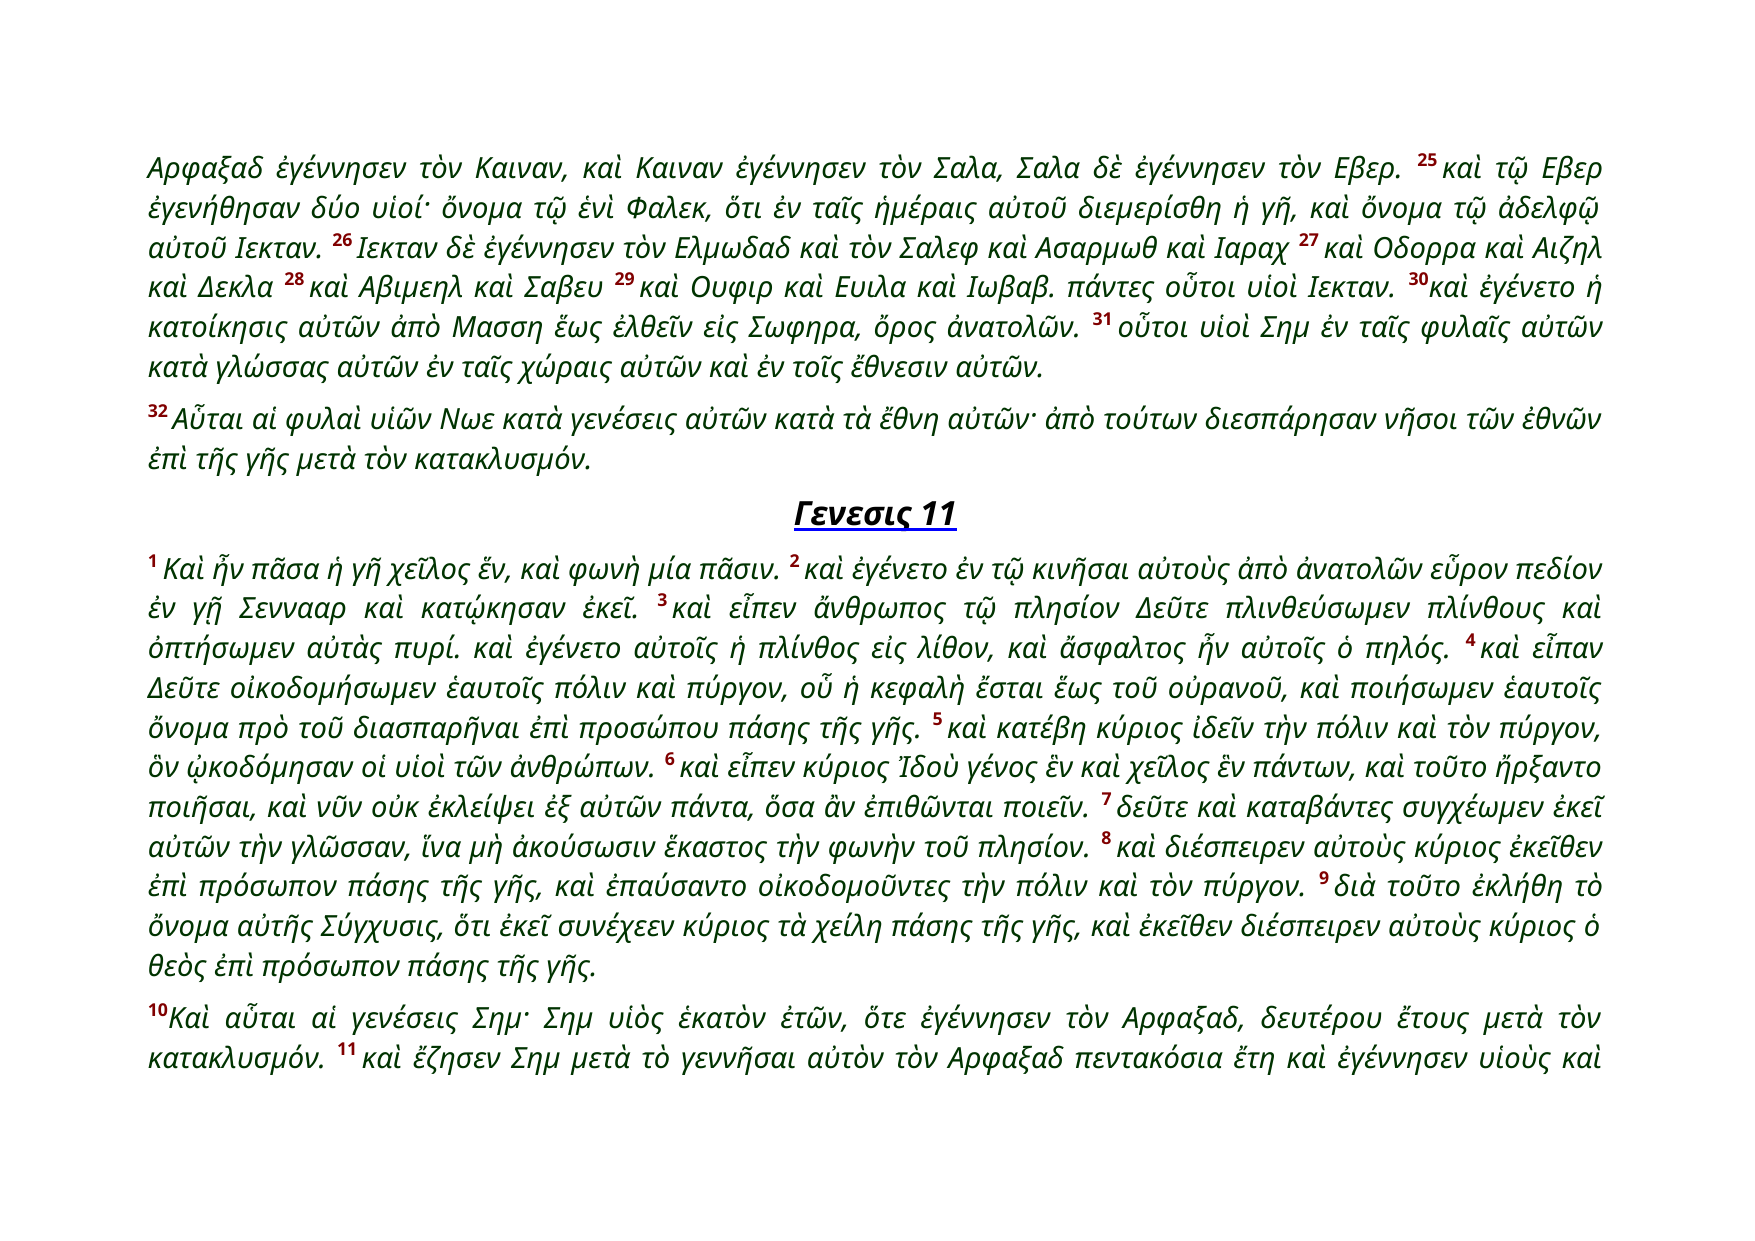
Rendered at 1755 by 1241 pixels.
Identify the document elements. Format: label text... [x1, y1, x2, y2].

text 10Καὶ αὗται αἱ γενέσεις Σημ· Σημ υἱὸς ἑκατὸν ἐτῶν, ὅτε ἐγέννησεν τὸν Αρφαξαδ, δευτέρου ἔτους μετὰ τὸν κατακλυσμόν. 11 καὶ ἔζησεν Σημ μετὰ τὸ γεννῆσαι αὐτὸν τὸν Αρφαξαδ πεντακόσια ἔτη καὶ ἐγέννησεν υἱοὺς καὶ [148, 997, 1606, 1077]
text 32 Αὗται αἱ φυλαὶ υἱῶν Νωε κατὰ γενέσεις αὐτῶν κατὰ τὰ ἔθνη αὐτῶν· ἀπὸ τούτων διεσπάρησαν νῆσοι τῶν ἐθνῶν ἐπὶ τῆς γῆς μετὰ τὸν κατακλυσμόν. [148, 398, 1606, 478]
text Γενεσις 11 [148, 490, 1606, 536]
text Αρφαξαδ ἐγέννησεν τὸν Καιναν, καὶ Καιναν ἐγέννησεν τὸν Σαλα, Σαλα δὲ ἐγέννησεν τὸν Εβερ. 25 καὶ τῷ Εβερ ἐγενήθησαν δύο υἱοί· ὄνομα τῷ ἑνὶ Φαλεκ, ὅτι ἐν ταῖς ἡμέραις αὐτοῦ διεμερίσθη ἡ γῆ, καὶ ὄνομα τῷ ἀδελφῷ αὐτοῦ Ιεκταν. 26 Ιεκταν δὲ ἐγέννησεν τὸν Ελμωδαδ καὶ τὸν Σαλεφ καὶ Ασαρμωθ καὶ Ιαραχ 27 καὶ Οδορρα καὶ Αιζηλ καὶ Δεκλα 28 καὶ Αβιμεηλ καὶ Σαβευ 29 καὶ Ουφιρ καὶ Ευιλα καὶ Ιωβαβ. πάντες οὗτοι υἱοὶ Ιεκταν. 30καὶ ἐγένετο ἡ κατοίκησις αὐτῶν ἀπὸ Μασση ἕως ἐλθεῖν εἰς Σωφηρα, ὄρος ἀνατολῶν. 31 οὗτοι υἱοὶ Σημ ἐν ταῖς φυλαῖς αὐτῶν κατὰ γλώσσας αὐτῶν ἐν ταῖς χώραις αὐτῶν καὶ ἐν τοῖς ἔθνεσιν αὐτῶν. [148, 148, 1606, 386]
text 1 Καὶ ἦν πᾶσα ἡ γῆ χεῖλος ἕν, καὶ φωνὴ μία πᾶσιν. 2 καὶ ἐγένετο ἐν τῷ κινῆσαι αὐτοὺς ἀπὸ ἀνατολῶν εὗρον πεδίον ἐν γῇ Σεννααρ καὶ κατῴκησαν ἐκεῖ. 3 καὶ εἶπεν ἄνθρωπος τῷ πλησίον Δεῦτε πλινθεύσωμεν πλίνθους καὶ ὀπτήσωμεν αὐτὰς πυρί. καὶ ἐγένετο αὐτοῖς ἡ πλίνθος εἰς λίθον, καὶ ἄσφαλτος ἦν αὐτοῖς ὁ πηλός. 4 καὶ εἶπαν Δεῦτε οἰκοδομήσωμεν ἑαυτοῖς πόλιν καὶ πύργον, οὗ ἡ κεφαλὴ ἔσται ἕως τοῦ οὐρανοῦ, καὶ ποιήσωμεν ἑαυτοῖς ὄνομα πρὸ τοῦ διασπαρῆναι ἐπὶ προσώπου πάσης τῆς γῆς. 5 καὶ κατέβη κύριος ἰδεῖν τὴν πόλιν καὶ τὸν πύργον, ὃν ᾠκοδόμησαν οἱ υἱοὶ τῶν ἀνθρώπων. 6 καὶ εἶπεν κύριος Ἰδοὺ γένος ἓν καὶ χεῖλος ἓν πάντων, καὶ τοῦτο ἤρξαντο ποιῆσαι, καὶ νῦν οὐκ ἐκλείψει ἐξ αὐτῶν πάντα, ὅσα ἂν ἐπιθῶνται ποιεῖν. 7 δεῦτε καὶ καταβάντες συγχέωμεν ἐκεῖ αὐτῶν τὴν γλῶσσαν, ἵνα μὴ ἀκούσωσιν ἕκαστος τὴν φωνὴν τοῦ πλησίον. 8 καὶ διέσπειρεν αὐτοὺς κύριος ἐκεῖθεν ἐπὶ πρόσωπον πάσης τῆς γῆς, καὶ ἐπαύσαντο οἰκοδομοῦντες τὴν πόλιν καὶ τὸν πύργον. 9 διὰ τοῦτο ἐκλήθη τὸ ὄνομα αὐτῆς Σύγχυσις, ὅτι ἐκεῖ συνέχεεν κύριος τὰ χείλη πάσης τῆς γῆς, καὶ ἐκεῖθεν διέσπειρεν αὐτοὺς κύριος ὁ θεὸς ἐπὶ πρόσωπον πάσης τῆς γῆς. [148, 548, 1606, 985]
